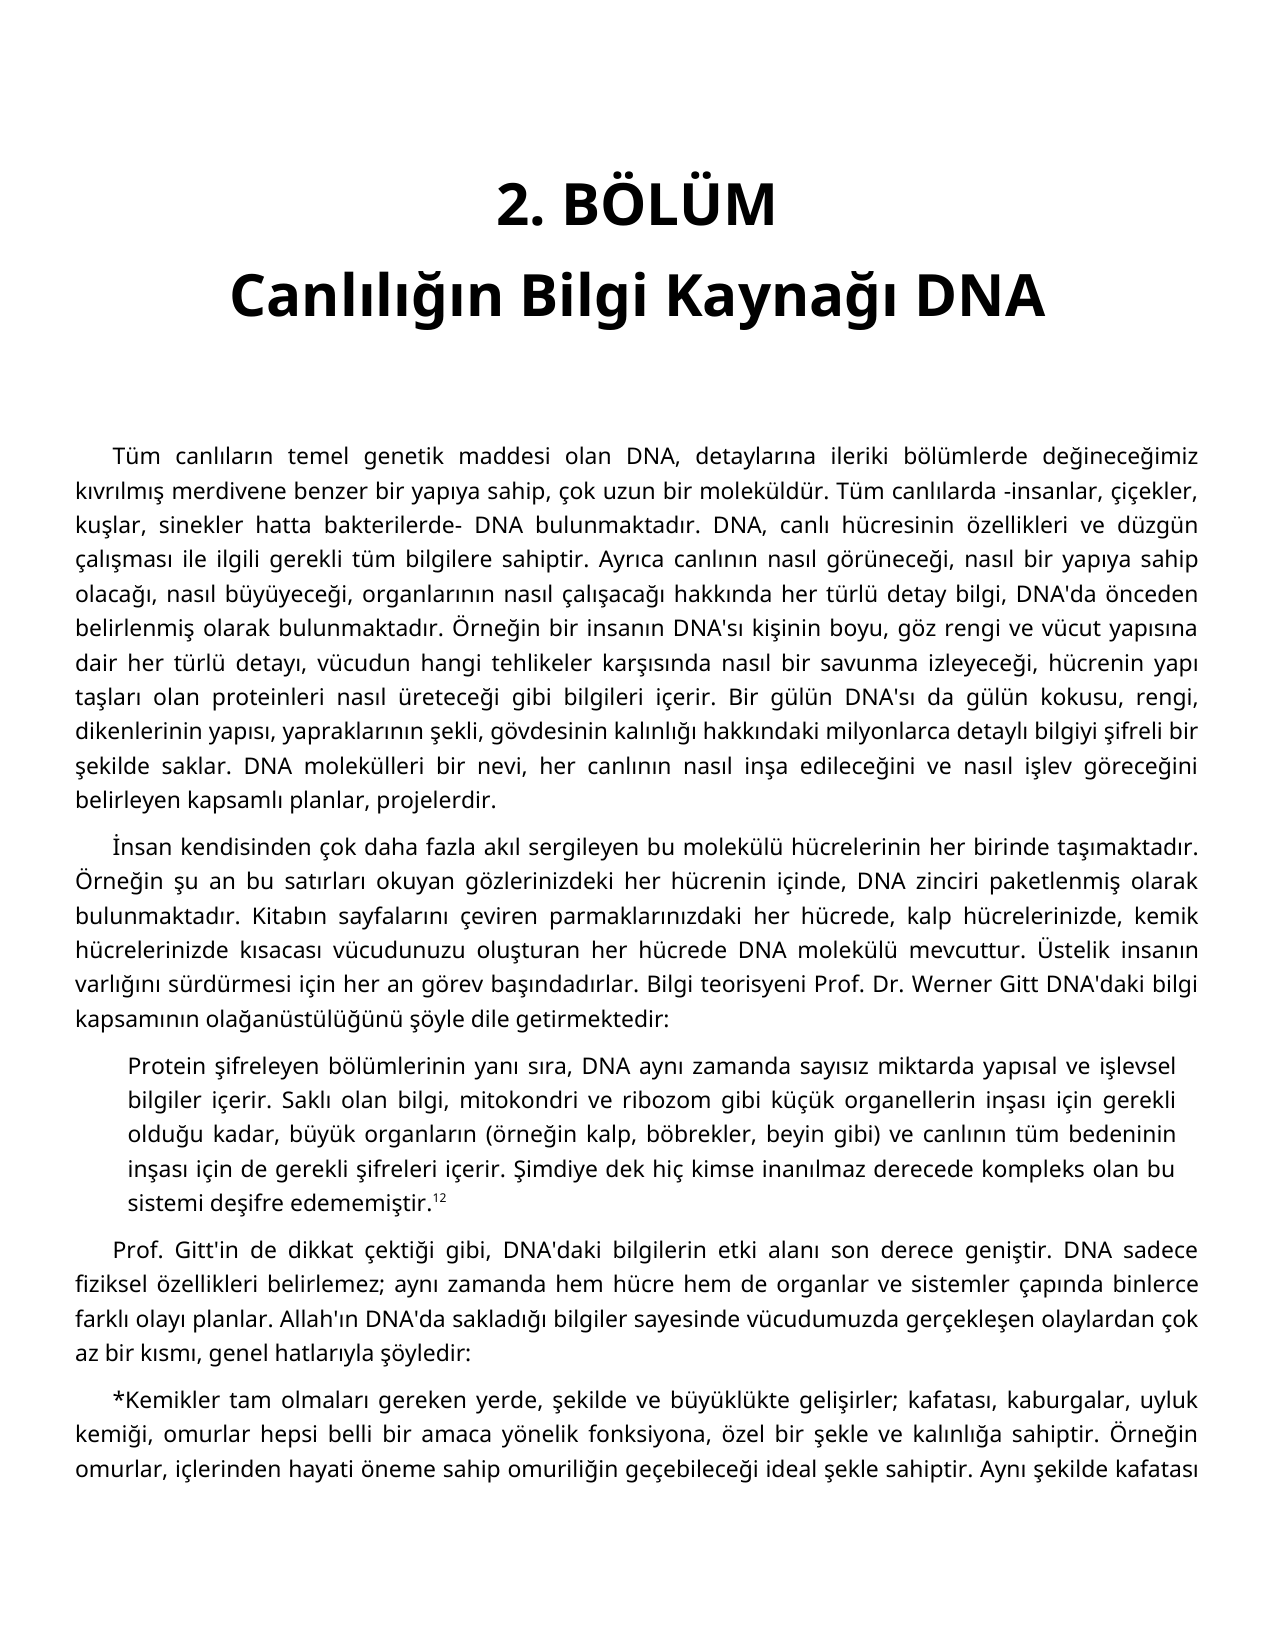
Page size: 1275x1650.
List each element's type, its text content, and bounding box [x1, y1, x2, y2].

text *Kemikler tam olmaları gereken yerde, şekilde ve büyüklükte gelişirler; kafatası, kaburgalar, uyluk kemiği, omurlar hepsi belli bir amaca yönelik fonksiyona, özel bir şekle ve kalınlığa sahiptir. Örneğin omurlar, içlerinden hayati öneme sahip omuriliğin geçebileceği ideal şekle sahiptir. Aynı şekilde kafatası [75, 1384, 1200, 1484]
subtitle 2. BÖLÜM [75, 162, 1200, 242]
text Prof. Gitt'in de dikkat çektiği gibi, DNA'daki bilgilerin etki alanı son derece geniştir. DNA sadece fiziksel özellikleri belirlemez; aynı zamanda hem hücre hem de organlar ve sistemler çapında binlerce farklı olayı planlar. Allah'ın DNA'da sakladığı bilgiler sayesinde vücudumuzda gerçekleşen olaylardan çok az bir kısmı, genel hatlarıyla şöyledir: [75, 1234, 1200, 1368]
subtitle Canlılığın Bilgi Kaynağı DNA [75, 254, 1200, 334]
text İnsan kendisinden çok daha fazla akıl sergileyen bu molekülü hücrelerinin her birinde taşımaktadır. Örneğin şu an bu satırları okuyan gözlerinizdeki her hücrenin içinde, DNA zinciri paketlenmiş olarak bulunmaktadır. Kitabın sayfalarını çeviren parmaklarınızdaki her hücrede, kalp hücrelerinizde, kemik hücrelerinizde kısacası vücudunuzu oluşturan her hücrede DNA molekülü mevcuttur. Üstelik insanın varlığını sürdürmesi için her an görev başındadırlar. Bilgi teorisyeni Prof. Dr. Werner Gitt DNA'daki bilgi kapsamının olağanüstülüğünü şöyle dile getirmektedir: [75, 831, 1200, 1034]
text Protein şifreleyen bölümlerinin yanı sıra, DNA aynı zamanda sayısız miktarda yapısal ve işlevsel bilgiler içerir. Saklı olan bilgi, mitokondri ve ribozom gibi küçük organellerin inşası için gerekli olduğu kadar, büyük organların (örneğin kalp, böbrekler, beyin gibi) ve canlının tüm bedeninin inşası için de gerekli şifreleri içerir. Şimdiye dek hiç kimse inanılmaz derecede kompleks olan bu sistemi deşifre edememiştir.12 [127, 1049, 1177, 1218]
text Tüm canlıların temel genetik maddesi olan DNA, detaylarına ileriki bölümlerde değineceğimiz kıvrılmış merdivene benzer bir yapıya sahip, çok uzun bir moleküldür. Tüm canlılarda -insanlar, çiçekler, kuşlar, sinekler hatta bakterilerde- DNA bulunmaktadır. DNA, canlı hücresinin özellikleri ve düzgün çalışması ile ilgili gerekli tüm bilgilere sahiptir. Ayrıca canlının nasıl görüneceği, nasıl bir yapıya sahip olacağı, nasıl büyüyeceği, organlarının nasıl çalışacağı hakkında her türlü detay bilgi, DNA'da önceden belirlenmiş olarak bulunmaktadır. Örneğin bir insanın DNA'sı kişinin boyu, göz rengi ve vücut yapısına dair her türlü detayı, vücudun hangi tehlikeler karşısında nasıl bir savunma izleyeceği, hücrenin yapı taşları olan proteinleri nasıl üreteceği gibi bilgileri içerir. Bir gülün DNA'sı da gülün kokusu, rengi, dikenlerinin yapısı, yapraklarının şekli, gövdesinin kalınlığı hakkındaki milyonlarca detaylı bilgiyi şifreli bir şekilde saklar. DNA molekülleri bir nevi, her canlının nasıl inşa edileceğini ve nasıl işlev göreceğini belirleyen kapsamlı planlar, projelerdir. [75, 440, 1200, 815]
